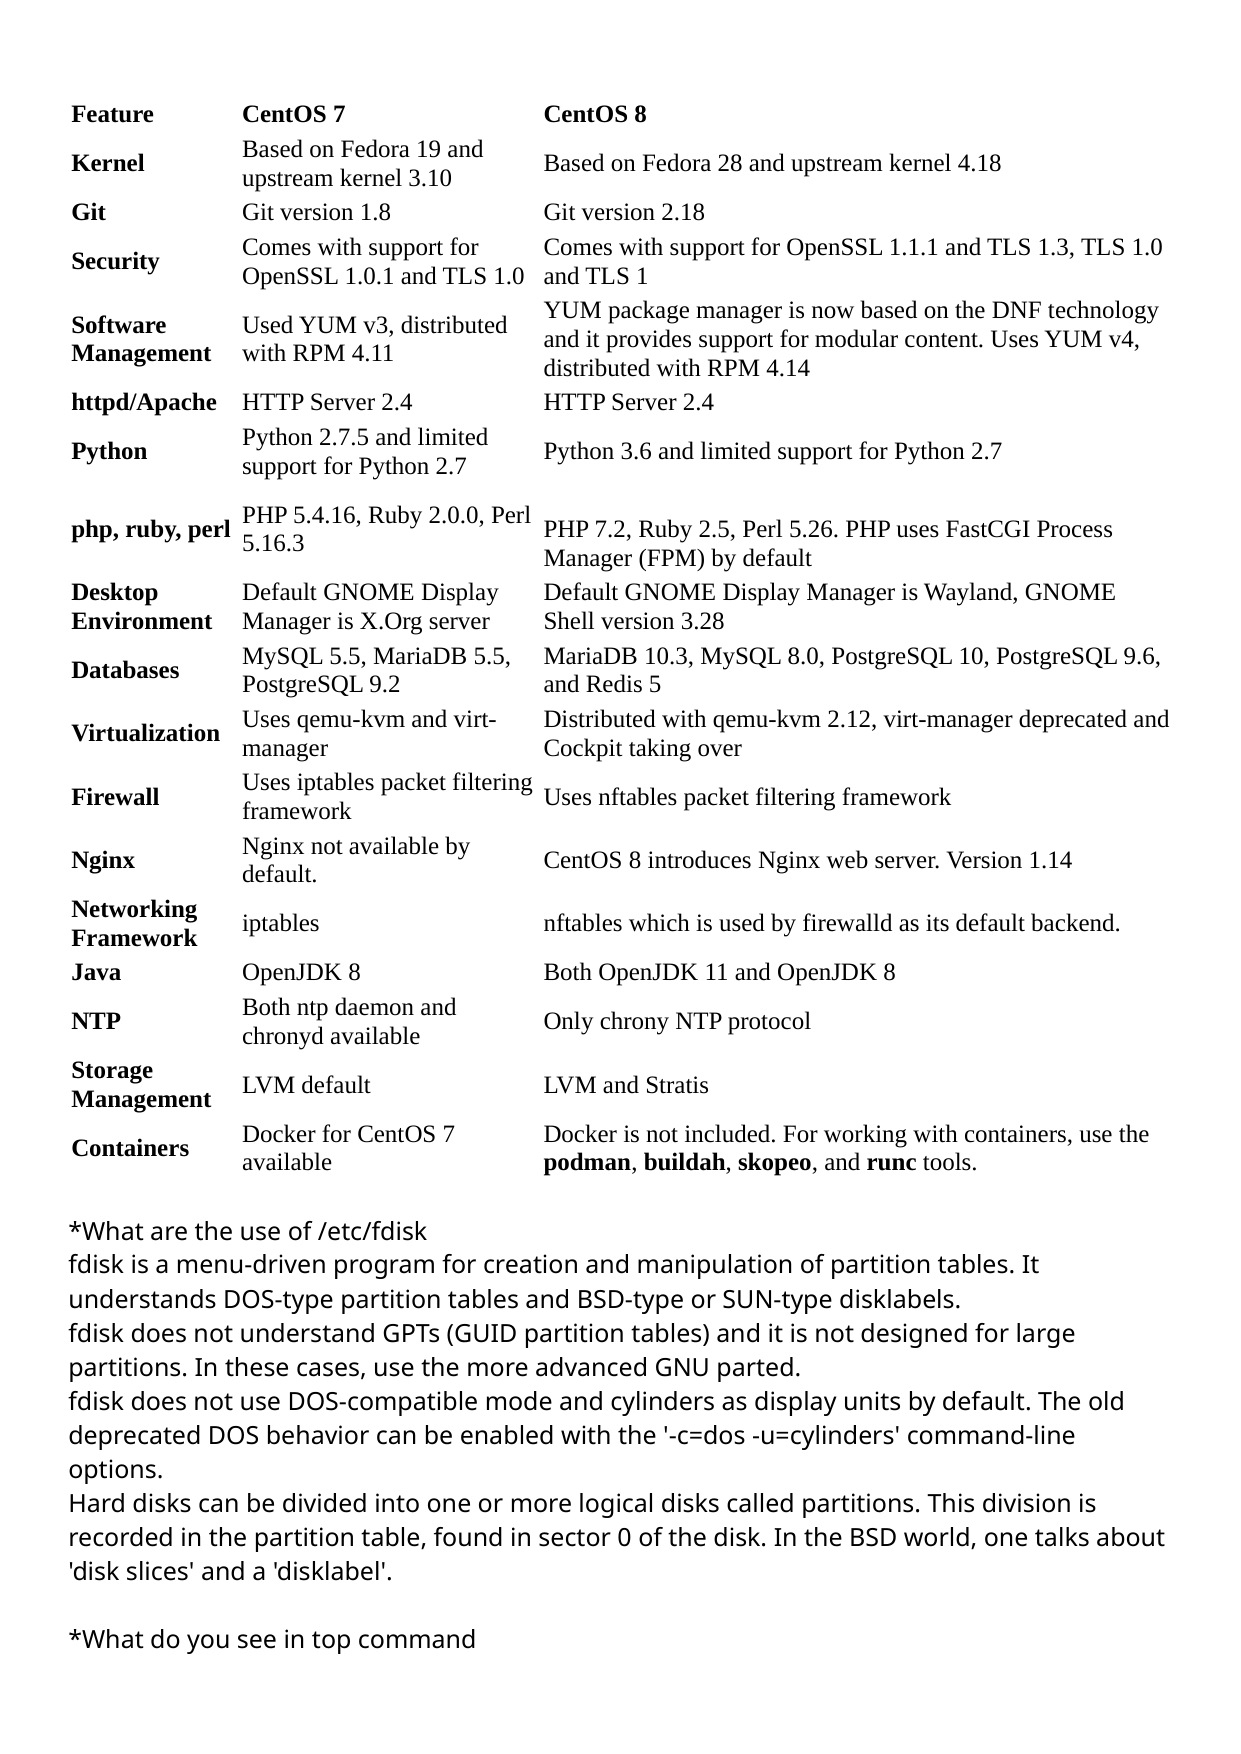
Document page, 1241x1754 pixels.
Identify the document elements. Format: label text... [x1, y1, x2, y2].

table_cell PHP 5.4.16, Ruby 2.0.0, Perl 5.16.3 [239, 483, 540, 574]
table_cell Containers [68, 1116, 239, 1179]
table_header Feature [68, 97, 239, 131]
table_cell Nginx not available by default. [239, 828, 540, 891]
table_cell HTTP Server 2.4 [239, 385, 540, 419]
table_header CentOS 7 [239, 97, 540, 131]
table_cell Git version 2.18 [540, 195, 1173, 229]
table_cell Uses iptables packet filtering framework [239, 765, 540, 828]
table_cell Based on Fedora 19 and upstream kernel 3.10 [239, 131, 540, 194]
text Hard disks can be divided into one or more logical disks called partitions. This division is recorded in the partition table, found in sector 0 of the disk. In the BSD world, one talks about 'disk slices' and a 'disklabel'. [68, 1486, 1173, 1588]
text fdisk does not use DOS-compatible mode and cylinders as display units by default. The old deprecated DOS behavior can be enabled with the '-c=dos -u=cylinders' command-line options. [68, 1383, 1173, 1486]
table_cell Both OpenJDK 11 and OpenJDK 8 [540, 955, 1173, 989]
table_cell Git [68, 195, 239, 229]
table_cell nftables which is used by firewalld as its default backend. [540, 891, 1173, 954]
table_cell Security [68, 229, 239, 292]
table_cell Python [68, 419, 239, 482]
table_cell Software Management [68, 293, 239, 384]
table_cell Comes with support for OpenSSL 1.0.1 and TLS 1.0 [239, 229, 540, 292]
text *What do you see in top command [68, 1622, 1173, 1656]
table_cell Kernel [68, 131, 239, 194]
table_cell PHP 7.2, Ruby 2.5, Perl 5.26. PHP uses FastCGI Process Manager (FPM) by default [540, 483, 1173, 574]
table_cell LVM and Stratis [540, 1053, 1173, 1116]
table_cell Default GNOME Display Manager is Wayland, GNOME Shell version 3.28 [540, 575, 1173, 638]
table_cell YUM package manager is now based on the DNF technology and it provides support for modular content. Uses YUM v4, distributed with RPM 4.14 [540, 293, 1173, 384]
text *What are the use of /etc/fdisk fdisk is a menu-driven program for creation and manipulation of partition tables. It understands DOS-type partition tables and BSD-type or SUN-type disklabels. [68, 1213, 1173, 1315]
table_cell Docker for CentOS 7 available [239, 1116, 540, 1179]
text fdisk does not understand GPTs (GUID partition tables) and it is not designed for large partitions. In these cases, use the more advanced GNU parted. [68, 1315, 1173, 1383]
table_header CentOS 8 [540, 97, 1173, 131]
table_cell Comes with support for OpenSSL 1.1.1 and TLS 1.3, TLS 1.0 and TLS 1 [540, 229, 1173, 292]
table_cell iptables [239, 891, 540, 954]
table_cell Distributed with qemu-kvm 2.12, virt-manager deprecated and Cockpit taking over [540, 701, 1173, 764]
table_cell Both ntp daemon and chronyd available [239, 989, 540, 1052]
table_cell NTP [68, 989, 239, 1052]
table_cell php, ruby, perl [68, 483, 239, 574]
table_cell Java [68, 955, 239, 989]
table_cell httpd/Apache [68, 385, 239, 419]
table_cell Firewall [68, 765, 239, 828]
table_cell Nginx [68, 828, 239, 891]
table_cell OpenJDK 8 [239, 955, 540, 989]
table_cell Used YUM v3, distributed with RPM 4.11 [239, 293, 540, 384]
table_cell MariaDB 10.3, MySQL 8.0, PostgreSQL 10, PostgreSQL 9.6, and Redis 5 [540, 638, 1173, 701]
table_cell CentOS 8 introduces Nginx web server. Version 1.14 [540, 828, 1173, 891]
table_cell Desktop Environment [68, 575, 239, 638]
table_cell Databases [68, 638, 239, 701]
table_cell Networking Framework [68, 891, 239, 954]
table_cell Only chrony NTP protocol [540, 989, 1173, 1052]
table_cell Virtualization [68, 701, 239, 764]
table_cell Docker is not included. For working with containers, use the podman, buildah, skopeo, and runc tools. [540, 1116, 1173, 1179]
table_cell Python 2.7.5 and limited support for Python 2.7 [239, 419, 540, 482]
table_cell Python 3.6 and limited support for Python 2.7 [540, 419, 1173, 482]
table_cell Git version 1.8 [239, 195, 540, 229]
table_cell HTTP Server 2.4 [540, 385, 1173, 419]
table_cell Uses nftables packet filtering framework [540, 765, 1173, 828]
table_cell Default GNOME Display Manager is X.Org server [239, 575, 540, 638]
table_cell MySQL 5.5, MariaDB 5.5, PostgreSQL 9.2 [239, 638, 540, 701]
table_cell Based on Fedora 28 and upstream kernel 4.18 [540, 131, 1173, 194]
table_cell Uses qemu-kvm and virt-manager [239, 701, 540, 764]
table_cell LVM default [239, 1053, 540, 1116]
table_cell Storage Management [68, 1053, 239, 1116]
